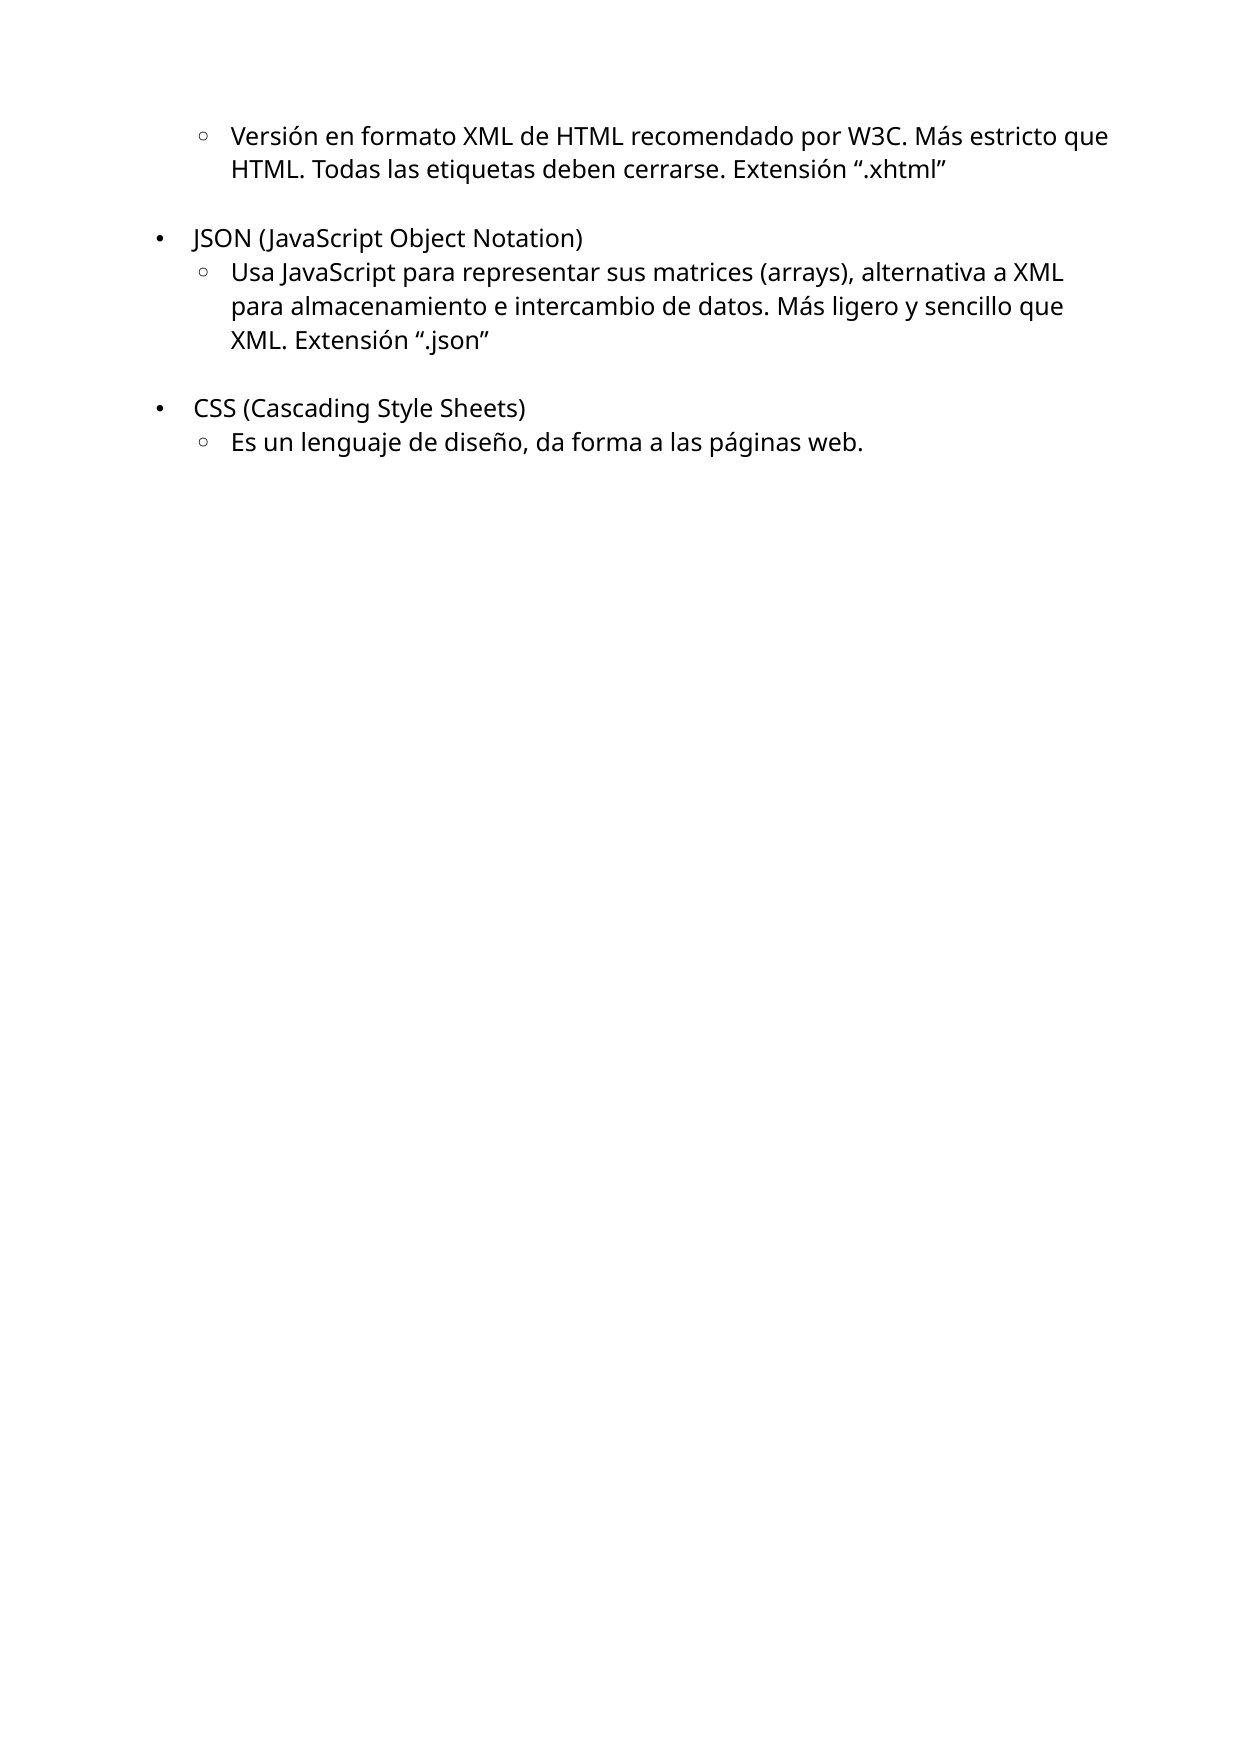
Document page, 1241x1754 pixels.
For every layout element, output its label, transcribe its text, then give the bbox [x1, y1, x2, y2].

list Es un lenguaje de diseño, da forma a las páginas web. [193, 425, 1122, 459]
list Usa JavaScript para representar sus matrices (arrays), alternativa a XML para almacenamiento e intercambio de datos. Más ligero y sencillo que XML. Extensión “.json” [193, 254, 1122, 357]
list CSS (Cascading Style Sheets) [156, 391, 1122, 425]
list Versión en formato XML de HTML recomendado por W3C. Más estricto que HTML. Todas las etiquetas deben cerrarse. Extensión “.xhtml” [193, 118, 1122, 186]
list JSON (JavaScript Object Notation) [156, 220, 1122, 254]
